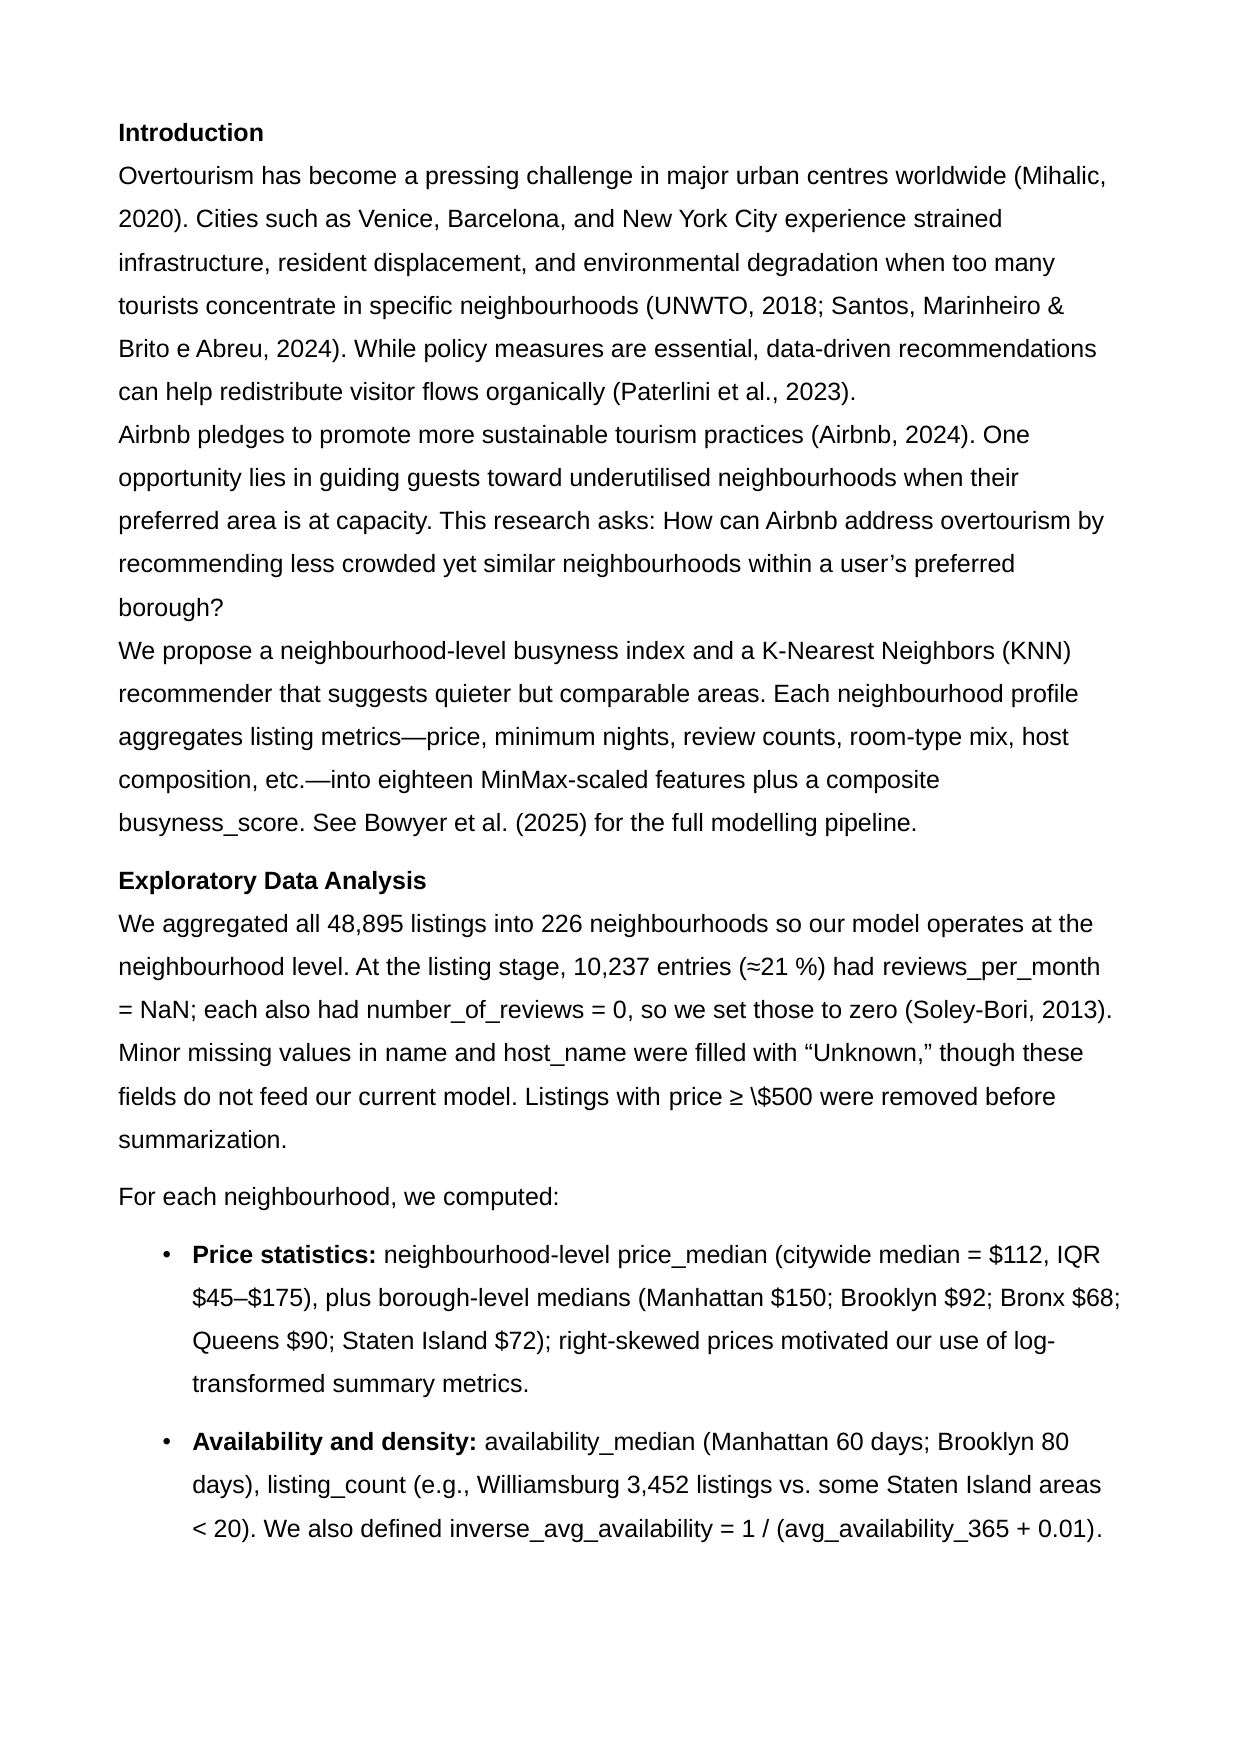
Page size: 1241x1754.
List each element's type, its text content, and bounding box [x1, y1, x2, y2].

list Price statistics: neighbourhood‐level price_median (citywide median = $112, IQR $45–$175), plus borough‐level medians (Manhattan $150; Brooklyn $92; Bronx $68; Queens $90; Staten Island $72); right‐skewed prices motivated our use of log‐transformed summary metrics. [162, 1240, 1122, 1398]
text For each neighbourhood, we computed: [118, 1182, 1122, 1211]
text Introduction Overtourism has become a pressing challenge in major urban centres worldwide (Mihalic, 2020). Cities such as Venice, Barcelona, and New York City experience strained infrastructure, resident displacement, and environmental degradation when too many tourists concentrate in specific neighbourhoods (UNWTO, 2018; Santos, Marinheiro & Brito e Abreu, 2024). While policy measures are essential, data‐driven recommendations can help redistribute visitor flows organically (Paterlini et al., 2023). Airbnb pledges to promote more sustainable tourism practices (Airbnb, 2024). One opportunity lies in guiding guests toward underutilised neighbourhoods when their preferred area is at capacity. This research asks: How can Airbnb address overtourism by recommending less crowded yet similar neighbourhoods within a user’s preferred borough? We propose a neighbourhood‐level busyness index and a K‐Nearest Neighbors (KNN) recommender that suggests quieter but comparable areas. Each neighbourhood profile aggregates listing metrics—price, minimum nights, review counts, room‐type mix, host composition, etc.—into eighteen MinMax‐scaled features plus a composite busyness_score. See Bowyer et al. (2025) for the full modelling pipeline. [118, 118, 1122, 837]
list Availability and density: availability_median (Manhattan 60 days; Brooklyn 80 days), listing_count (e.g., Williamsburg 3,452 listings vs. some Staten Island areas < 20). We also defined inverse_avg_availability = 1 / (avg_availability_365 + 0.01). [162, 1427, 1122, 1542]
text Exploratory Data Analysis We aggregated all 48,895 listings into 226 neighbourhoods so our model operates at the neighbourhood level. At the listing stage, 10,237 entries (≈21 %) had reviews_per_month = NaN; each also had number_of_reviews = 0, so we set those to zero (Soley-Bori, 2013). Minor missing values in name and host_name were filled with “Unknown,” though these fields do not feed our current model. Listings with price ≥ \$500 were removed before summarization. [118, 866, 1122, 1153]
